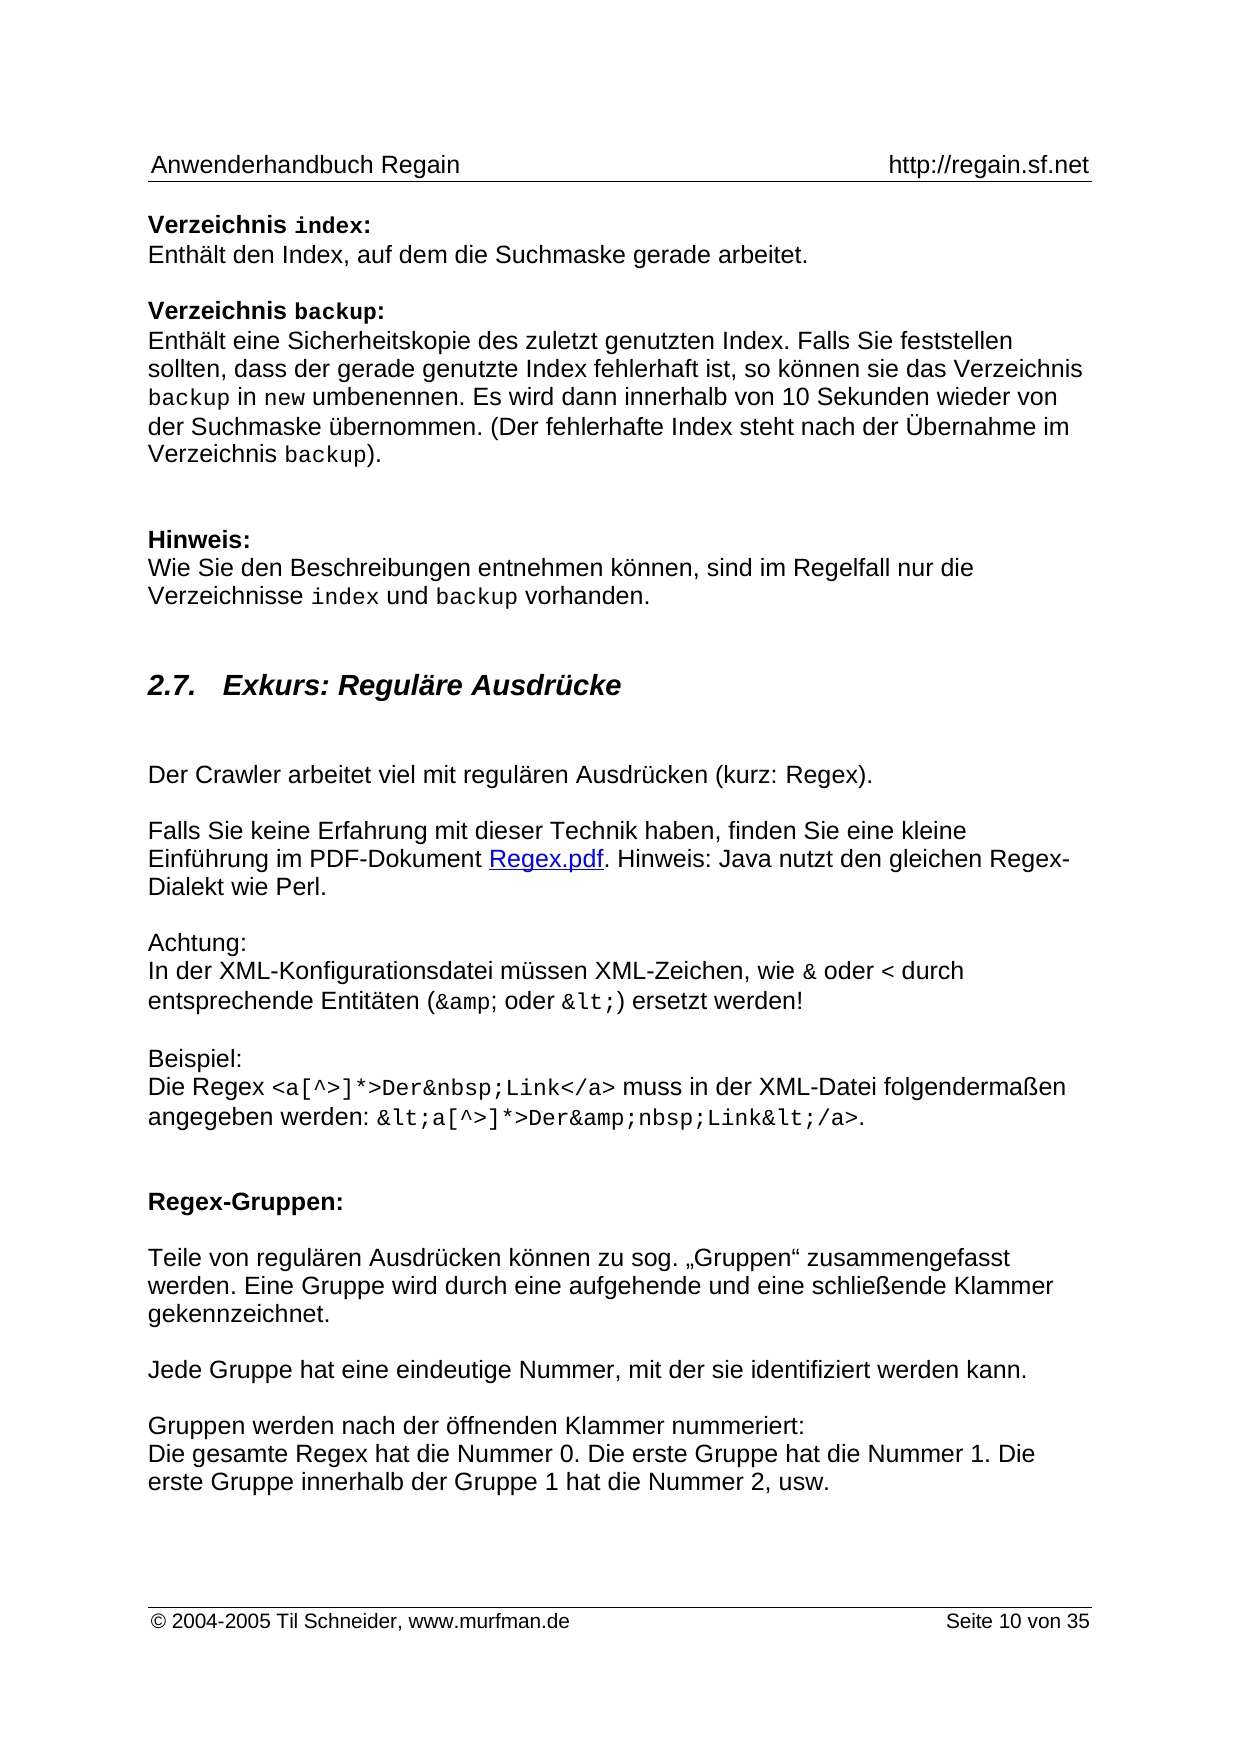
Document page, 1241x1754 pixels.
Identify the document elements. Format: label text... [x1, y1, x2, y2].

text Regex-Gruppen: [148, 1188, 1092, 1216]
text Die Regex <a[^>]*>Der&nbsp;Link</a> muss in der XML-Datei folgendermaßen angegeben werden: &lt;a[^>]*>Der&amp;nbsp;Link&lt;/a>. [148, 1072, 1092, 1132]
text Die gesamte Regex hat die Nummer 0. Die erste Gruppe hat die Nummer 1. Die erste Gruppe innerhalb der Gruppe 1 hat die Nummer 2, usw. [148, 1440, 1092, 1496]
text Beispiel: [148, 1044, 1092, 1072]
text Verzeichnis backup: Enthält eine Sicherheitskopie des zuletzt genutzten Index. Falls Sie feststellen sollten, dass der gerade genutzte Index fehlerhaft ist, so können sie das Verzeichnis backup in new umbenennen. Es wird dann innerhalb von 10 Sekunden wieder von der Suchmaske übernommen. (Der fehlerhafte Index steht nach der Übernahme im Verzeichnis backup). [148, 297, 1092, 470]
text In der XML-Konfigurationsdatei müssen XML-Zeichen, wie & oder < durch entsprechende Entitäten (&amp; oder &lt;) ersetzt werden! [148, 957, 1092, 1016]
text Gruppen werden nach der öffnenden Klammer nummeriert: [148, 1412, 1092, 1440]
text Hinweis: [148, 526, 1092, 554]
subtitle Exkurs: Reguläre Ausdrücke [148, 669, 1092, 702]
text Falls Sie keine Erfahrung mit dieser Technik haben, finden Sie eine kleine Einführung im PDF-Dokument Regex.pdf. Hinweis: Java nutzt den gleichen Regex-Dialekt wie Perl. [148, 817, 1092, 901]
text Jede Gruppe hat eine eindeutige Nummer, mit der sie identifiziert werden kann. [148, 1356, 1092, 1384]
text Wie Sie den Beschreibungen entnehmen können, sind im Regelfall nur die Verzeichnisse index und backup vorhanden. [148, 554, 1092, 612]
text Verzeichnis index: Enthält den Index, auf dem die Suchmaske gerade arbeitet. [148, 211, 1092, 269]
text Achtung: [148, 929, 1092, 957]
text Der Crawler arbeitet viel mit regulären Ausdrücken (kurz: Regex). [148, 761, 1092, 789]
text Teile von regulären Ausdrücken können zu sog. „Gruppen“ zusammengefasst werden. Eine Gruppe wird durch eine aufgehende und eine schließende Klammer gekennzeichnet. [148, 1244, 1092, 1328]
